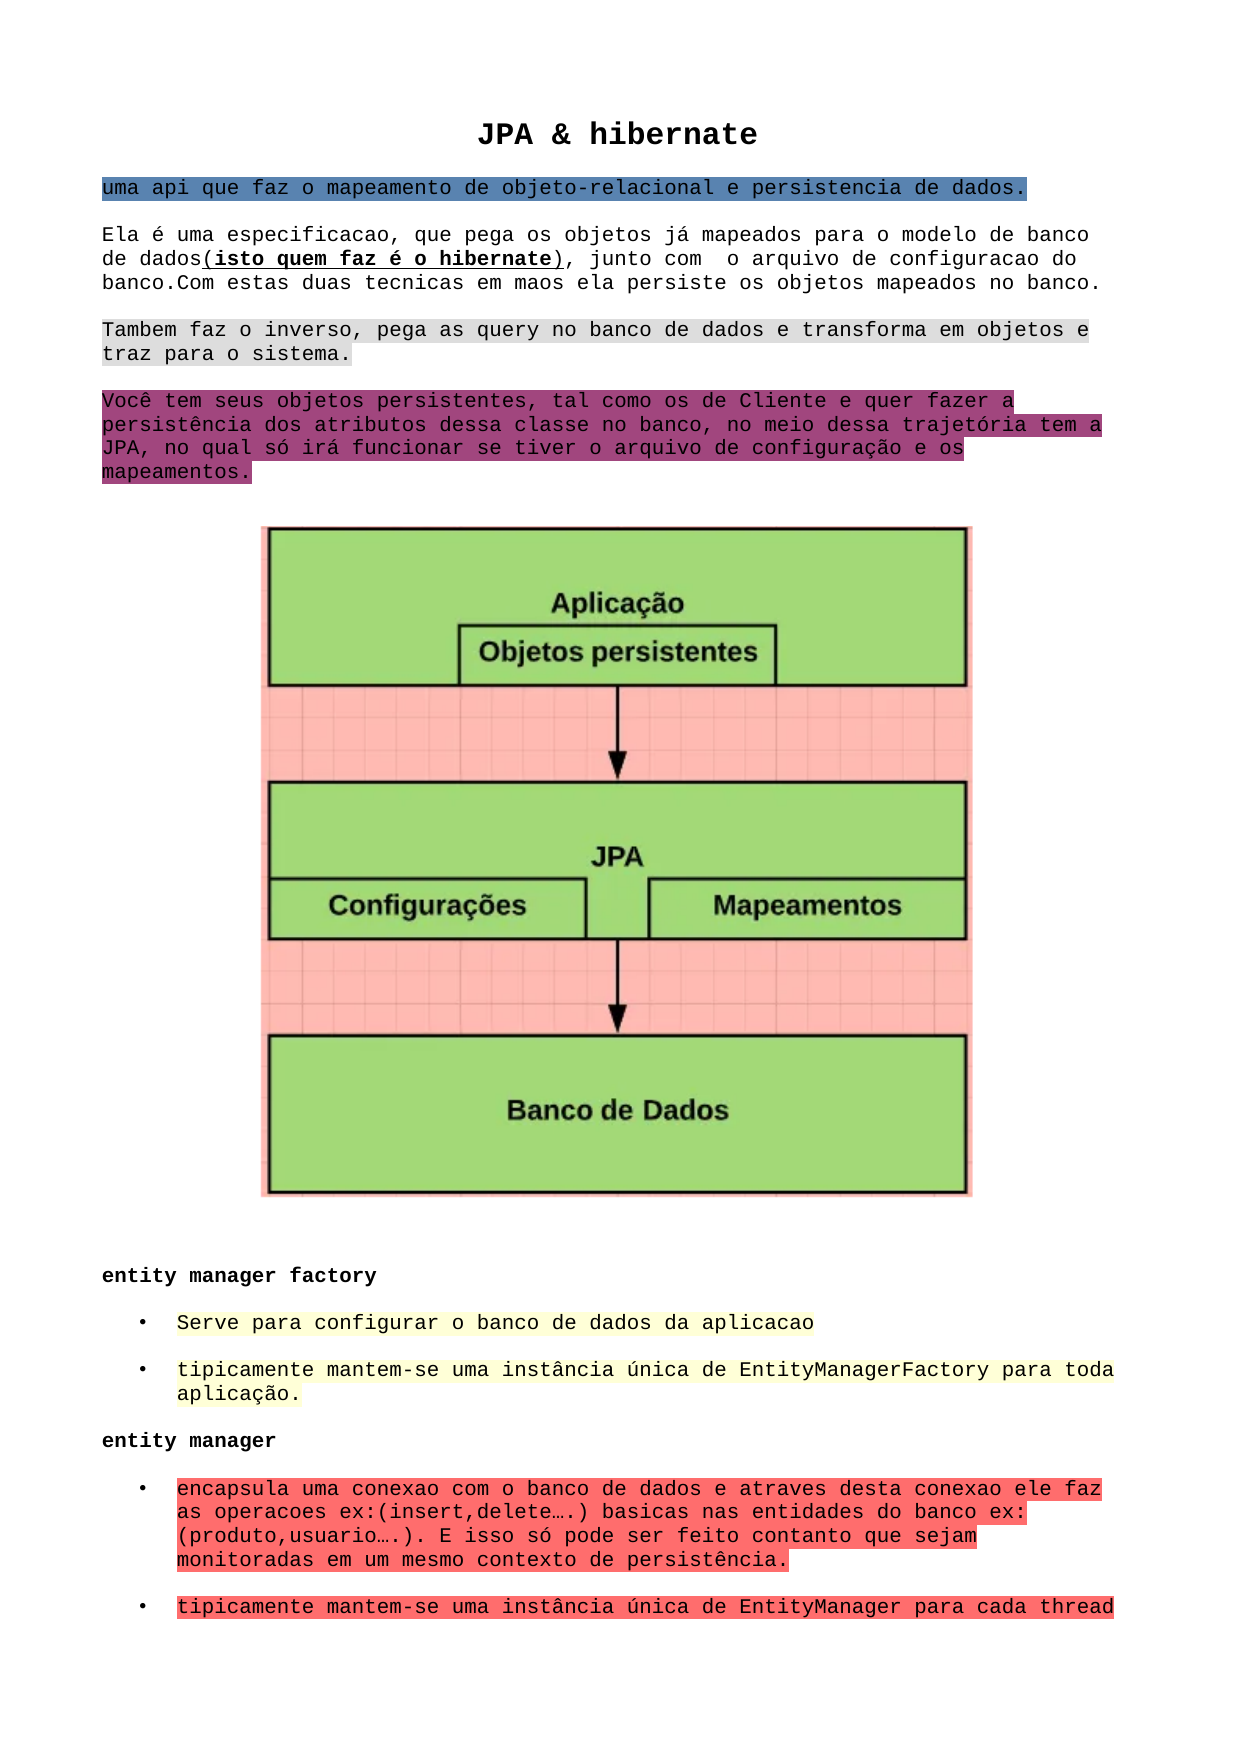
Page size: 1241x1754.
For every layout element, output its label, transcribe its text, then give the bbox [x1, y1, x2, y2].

text JPA & hibernate [102, 118, 1123, 153]
text Você tem seus objetos persistentes, tal como os de Cliente e quer fazer a persistência dos atributos dessa classe no banco, no meio dessa trajetória tem a JPA, no qual só irá funcionar se tiver o arquivo de configuração e os mapeamentos. [102, 390, 1123, 484]
list Serve para configurar o banco de dados da aplicacao [139, 1312, 1123, 1336]
picture [255, 526, 987, 1202]
text entity manager factory [102, 1265, 1123, 1288]
list encapsula uma conexao com o banco de dados e atraves desta conexao ele faz as operacoes ex:(insert,delete….) basicas nas entidades do banco ex:(produto,usuario….). E isso só pode ser feito contanto que sejam monitoradas em um mesmo contexto de persistência. [139, 1478, 1123, 1572]
text uma api que faz o mapeamento de objeto-relacional e persistencia de dados. [102, 177, 1123, 201]
text entity manager [102, 1430, 1123, 1454]
text Tambem faz o inverso, pega as query no banco de dados e transforma em objetos e traz para o sistema. [102, 319, 1123, 366]
list tipicamente mantem-se uma instância única de EntityManager para cada thread [139, 1596, 1123, 1619]
list tipicamente mantem-se uma instância única de EntityManagerFactory para toda aplicação. [139, 1359, 1123, 1407]
text Ela é uma especificacao, que pega os objetos já mapeados para o modelo de banco de dados(isto quem faz é o hibernate), junto com o arquivo de configuracao do banco.Com estas duas tecnicas em maos ela persiste os objetos mapeados no banco. [102, 224, 1123, 295]
